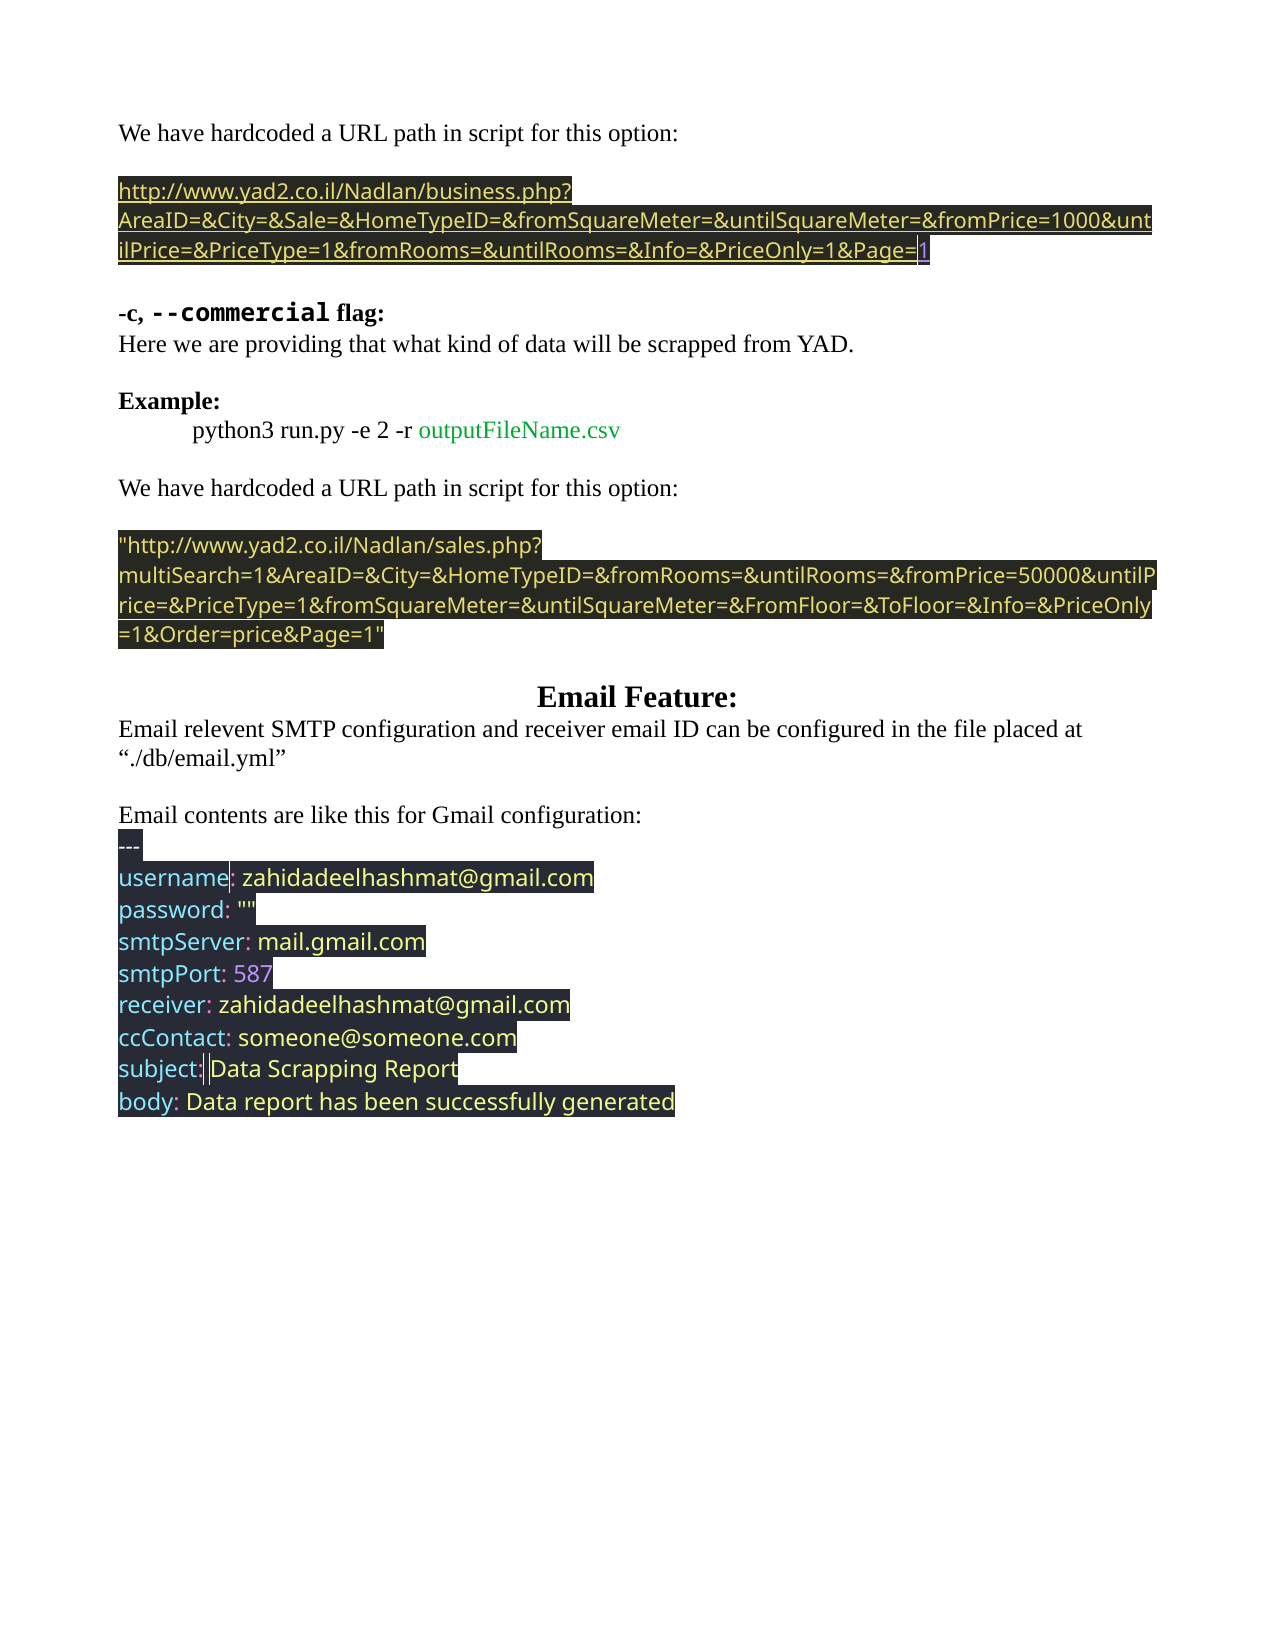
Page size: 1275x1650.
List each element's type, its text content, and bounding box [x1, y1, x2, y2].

text username: zahidadeelhashmat@gmail.com [118, 861, 1157, 893]
text receiver: zahidadeelhashmat@gmail.com [118, 989, 1157, 1021]
text We have hardcoded a URL path in script for this option: [118, 118, 1157, 147]
text python3 run.py -e 2 -r outputFileName.csv [118, 415, 1157, 444]
text ccContact: someone@someone.com [118, 1021, 1157, 1053]
text http://www.yad2.co.il/Nadlan/business.php?AreaID=&City=&Sale=&HomeTypeID=&fromSquareMeter=&untilSquareMeter=&fromPrice=1000&untilPrice=&PriceType=1&fromRooms=&untilRooms=&Info=&PriceOnly=1&Page=1 [118, 176, 1157, 265]
text Email Feature: [118, 678, 1157, 714]
text Here we are providing that what kind of data will be scrapped from YAD. [118, 329, 1157, 358]
text Email relevent SMTP configuration and receiver email ID can be configured in the file placed at “./db/email.yml” [118, 714, 1157, 771]
text Email contents are like this for Gmail configuration: [118, 800, 1157, 829]
text body: Data report has been successfully generated [118, 1085, 1157, 1117]
text We have hardcoded a URL path in script for this option: [118, 473, 1157, 501]
text smtpPort: 587 [118, 957, 1157, 989]
text smtpServer: mail.gmail.com [118, 925, 1157, 957]
text "http://www.yad2.co.il/Nadlan/sales.php?multiSearch=1&AreaID=&City=&HomeTypeID=&fromRooms=&untilRooms=&fromPrice=50000&untilPrice=&PriceType=1&fromSquareMeter=&untilSquareMeter=&FromFloor=&ToFloor=&Info=&PriceOnly=1&Order=price&Page=1" [118, 530, 1157, 649]
text Example: [118, 386, 1157, 415]
text password: "" [118, 893, 1157, 925]
text --- [118, 829, 1157, 861]
text subject: Data Scrapping Report [118, 1053, 1157, 1085]
text -c, --commercial flag: [118, 295, 1157, 329]
